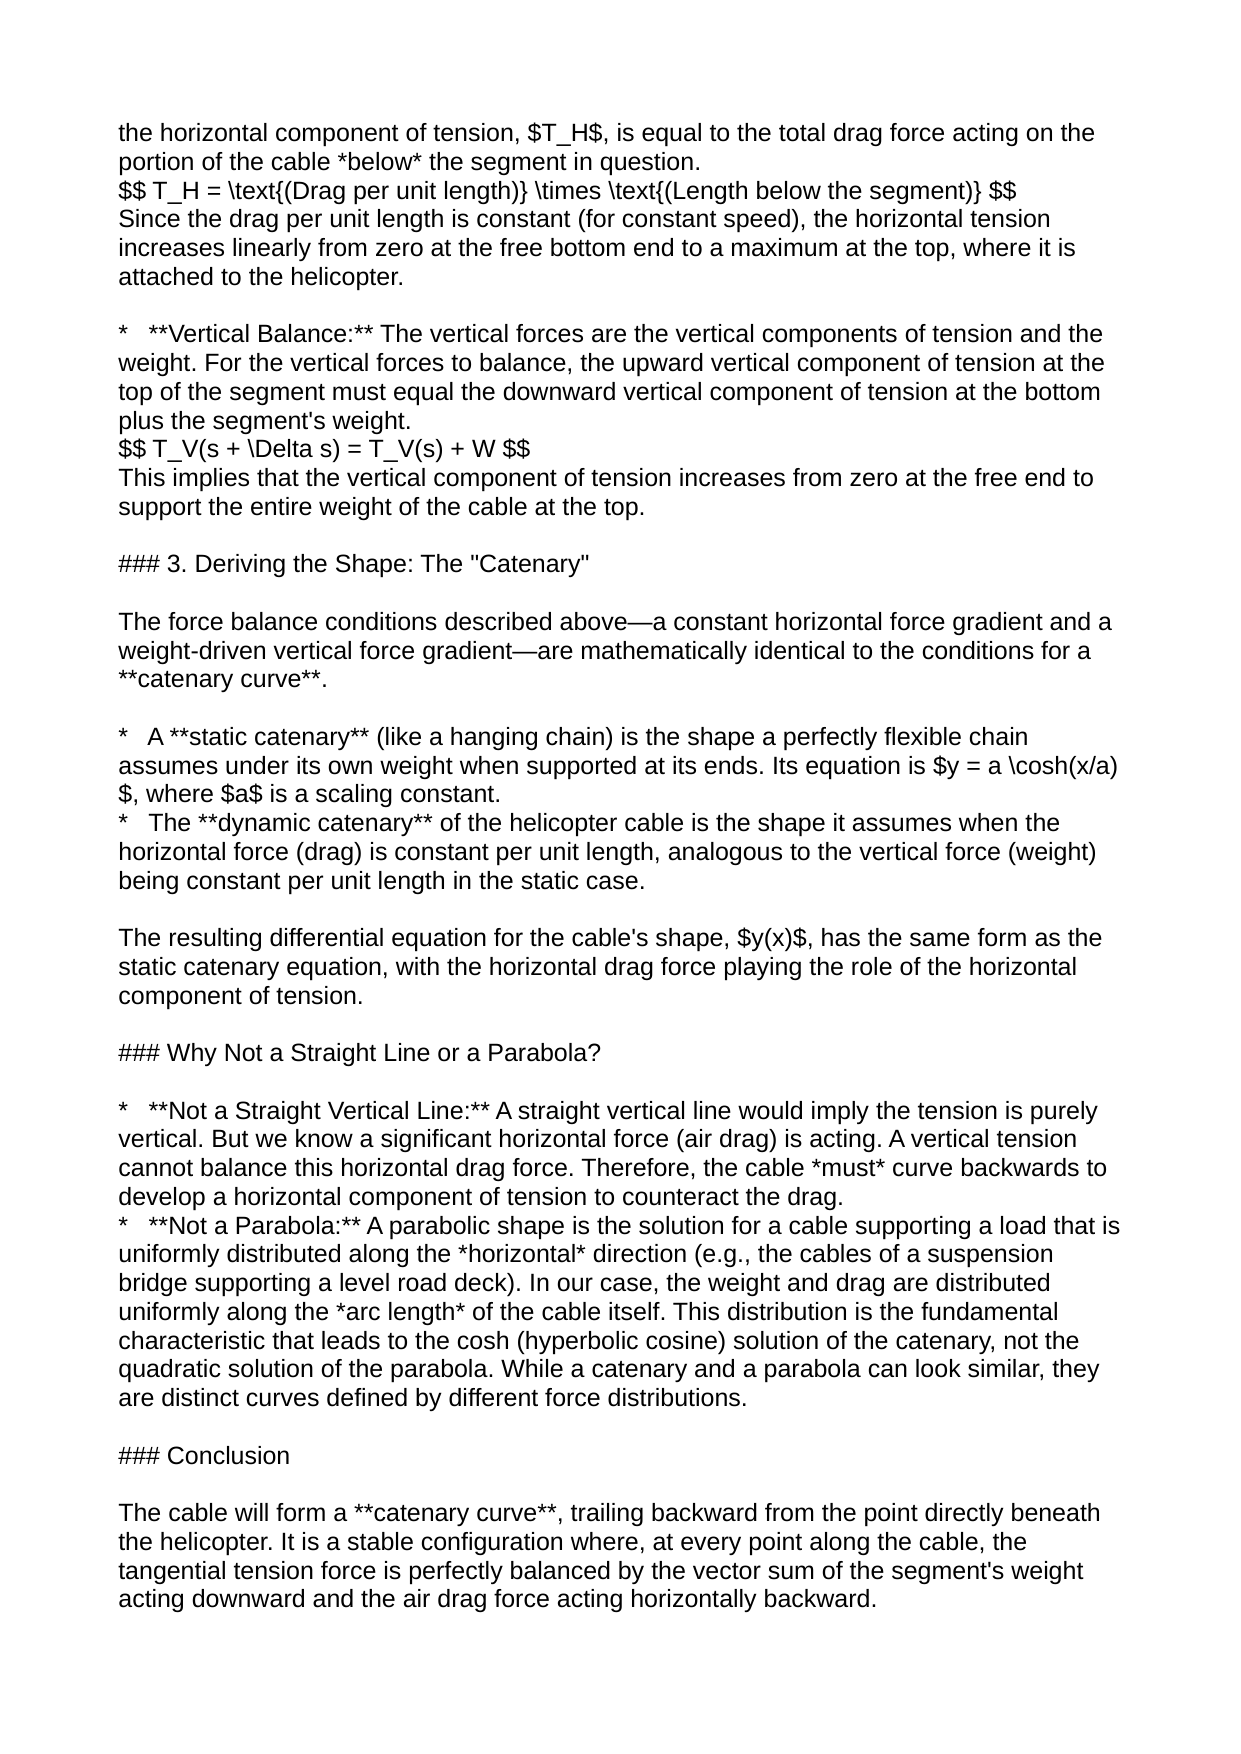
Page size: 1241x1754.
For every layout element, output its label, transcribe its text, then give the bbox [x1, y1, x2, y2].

text * A **static catenary** (like a hanging chain) is the shape a perfectly flexible chain assumes under its own weight when supported at its ends. Its equation is $y = a \cosh(x/a)$, where $a$ is a scaling constant. [118, 722, 1122, 808]
text the horizontal component of tension, $T_H$, is equal to the total drag force acting on the portion of the cable *below* the segment in question. [118, 118, 1122, 176]
text * **Not a Parabola:** A parabolic shape is the solution for a cable supporting a load that is uniformly distributed along the *horizontal* direction (e.g., the cables of a suspension bridge supporting a level road deck). In our case, the weight and drag are distributed uniformly along the *arc length* of the cable itself. This distribution is the fundamental characteristic that leads to the cosh (hyperbolic cosine) solution of the catenary, not the quadratic solution of the parabola. While a catenary and a parabola can look similar, they are distinct curves defined by different force distributions. [118, 1211, 1122, 1412]
text $$ T_V(s + \Delta s) = T_V(s) + W $$ [118, 434, 1122, 463]
text The cable will form a **catenary curve**, trailing backward from the point directly beneath the helicopter. It is a stable configuration where, at every point along the cable, the tangential tension force is perfectly balanced by the vector sum of the segment's weight acting downward and the air drag force acting horizontally backward. [118, 1498, 1122, 1613]
text * **Not a Straight Vertical Line:** A straight vertical line would imply the tension is purely vertical. But we know a significant horizontal force (air drag) is acting. A vertical tension cannot balance this horizontal drag force. Therefore, the cable *must* curve backwards to develop a horizontal component of tension to counteract the drag. [118, 1096, 1122, 1211]
text ### Why Not a Straight Line or a Parabola? [118, 1038, 1122, 1067]
text * **Vertical Balance:** The vertical forces are the vertical components of tension and the weight. For the vertical forces to balance, the upward vertical component of tension at the top of the segment must equal the downward vertical component of tension at the bottom plus the segment's weight. [118, 319, 1122, 434]
text This implies that the vertical component of tension increases from zero at the free end to support the entire weight of the cable at the top. [118, 463, 1122, 521]
text ### 3. Deriving the Shape: The "Catenary" [118, 549, 1122, 578]
text ### Conclusion [118, 1441, 1122, 1469]
text Since the drag per unit length is constant (for constant speed), the horizontal tension increases linearly from zero at the free bottom end to a maximum at the top, where it is attached to the helicopter. [118, 204, 1122, 291]
text $$ T_H = \text{(Drag per unit length)} \times \text{(Length below the segment)} $$ [118, 176, 1122, 204]
text The force balance conditions described above—a constant horizontal force gradient and a weight-driven vertical force gradient—are mathematically identical to the conditions for a **catenary curve**. [118, 607, 1122, 693]
text The resulting differential equation for the cable's shape, $y(x)$, has the same form as the static catenary equation, with the horizontal drag force playing the role of the horizontal component of tension. [118, 923, 1122, 1009]
text * The **dynamic catenary** of the helicopter cable is the shape it assumes when the horizontal force (drag) is constant per unit length, analogous to the vertical force (weight) being constant per unit length in the static case. [118, 808, 1122, 894]
